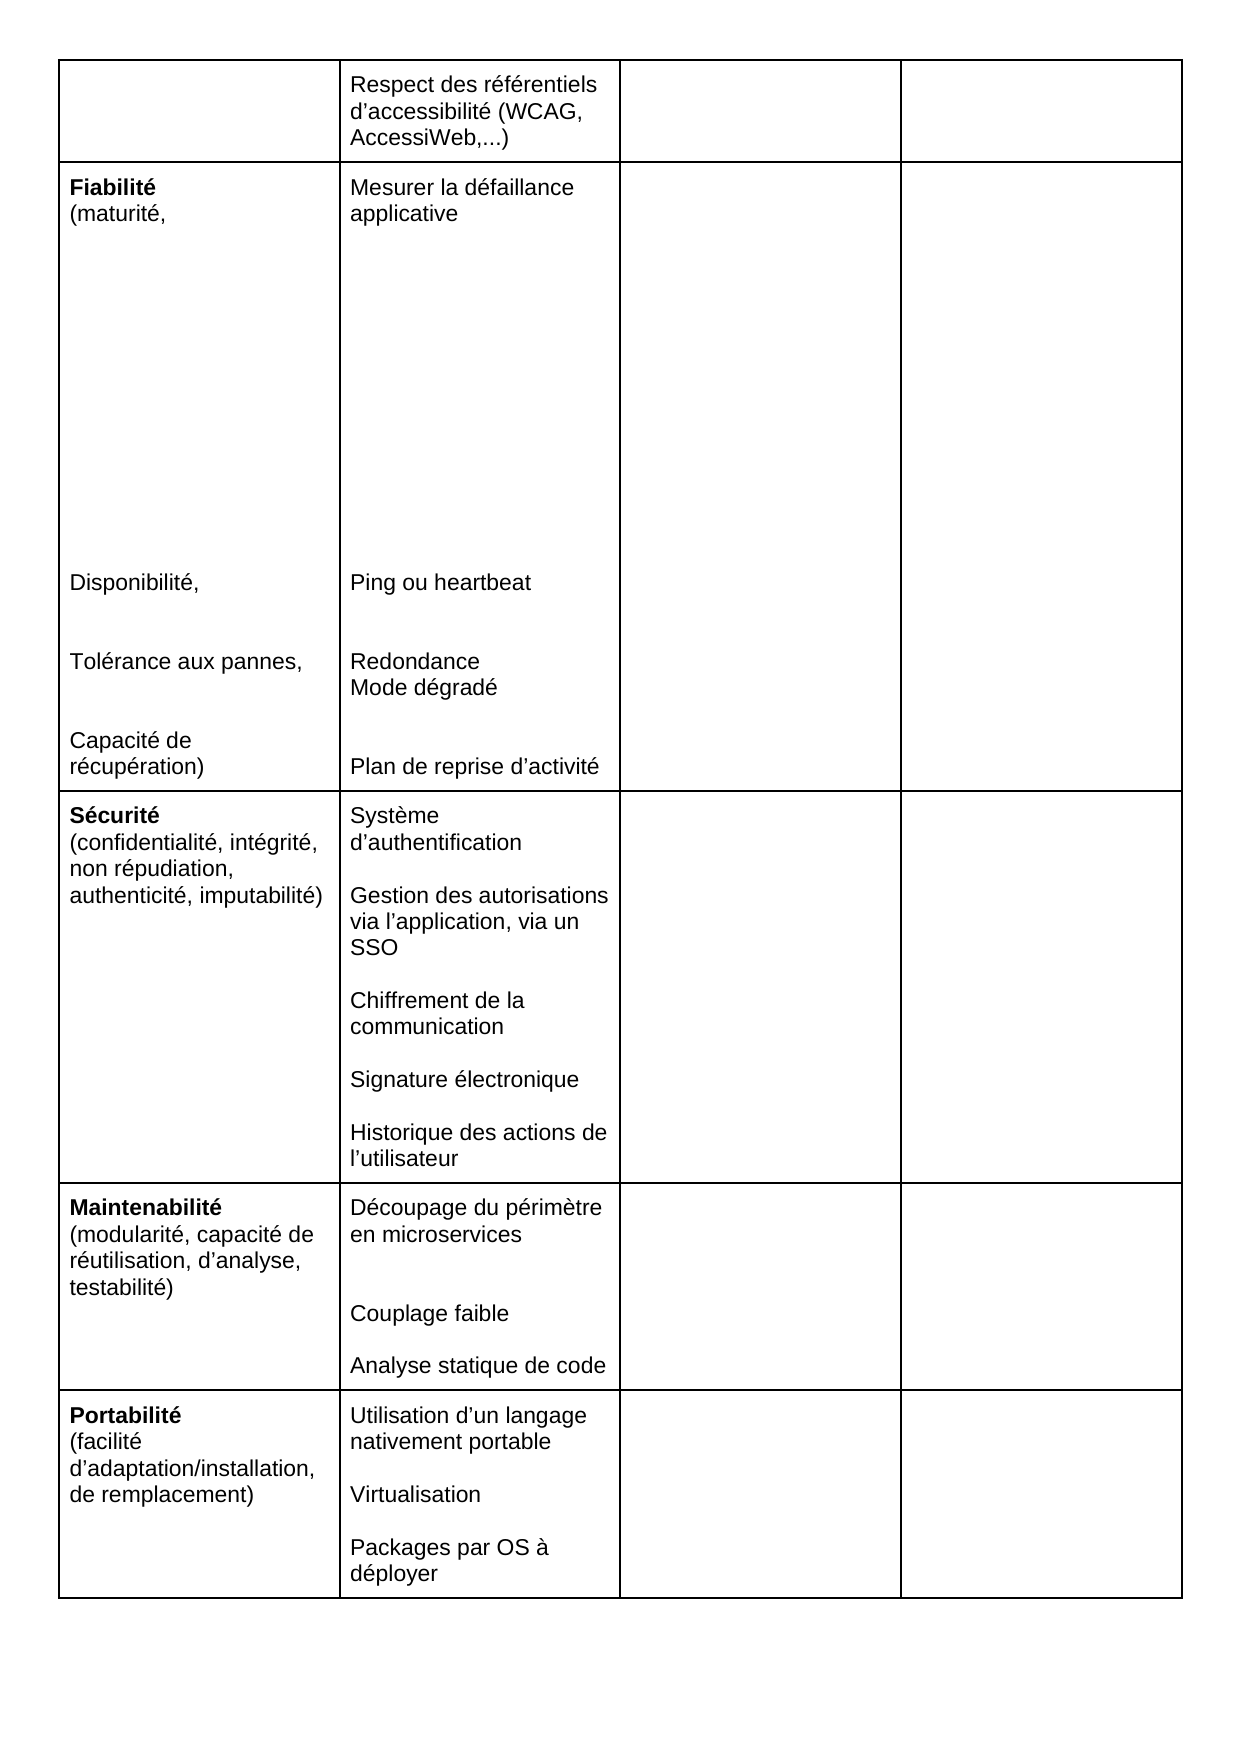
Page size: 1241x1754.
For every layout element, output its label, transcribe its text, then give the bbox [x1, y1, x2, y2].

table_cell [902, 1184, 1181, 1389]
table_cell Découpage du périmètre en microservices Couplage faible Analyse statique de code [341, 1184, 619, 1389]
table_cell Mesurer la défaillance applicative Ping ou heartbeat Redondance Mode dégradé Plan de reprise d’activité [341, 163, 619, 790]
table_cell [902, 163, 1181, 790]
table_cell [621, 61, 900, 161]
table_cell [902, 61, 1181, 161]
table_cell [621, 792, 900, 1182]
table_cell Fiabilité (maturité, Disponibilité, Tolérance aux pannes, Capacité de récupération) [60, 163, 339, 790]
table_cell Sécurité (confidentialité, intégrité, non répudiation, authenticité, imputabilité) [60, 792, 339, 1182]
table_cell [621, 1184, 900, 1389]
table_cell Respect des référentiels d’accessibilité (WCAG, AccessiWeb,...) [341, 61, 619, 161]
table_cell Maintenabilité (modularité, capacité de réutilisation, d’analyse, testabilité) [60, 1184, 339, 1389]
table_cell [902, 1391, 1181, 1597]
table_cell Portabilité (facilité d’adaptation/installation, de remplacement) [60, 1391, 339, 1597]
table_cell Utilisation d’un langage nativement portable Virtualisation Packages par OS à déployer [341, 1391, 619, 1597]
table_cell Système d’authentification Gestion des autorisations via l’application, via un SSO Chiffrement de la communication Signature électronique Historique des actions de l’utilisateur [341, 792, 619, 1182]
table_cell [621, 1391, 900, 1597]
table_cell [902, 792, 1181, 1182]
table_cell [621, 163, 900, 790]
table_cell [60, 61, 339, 161]
